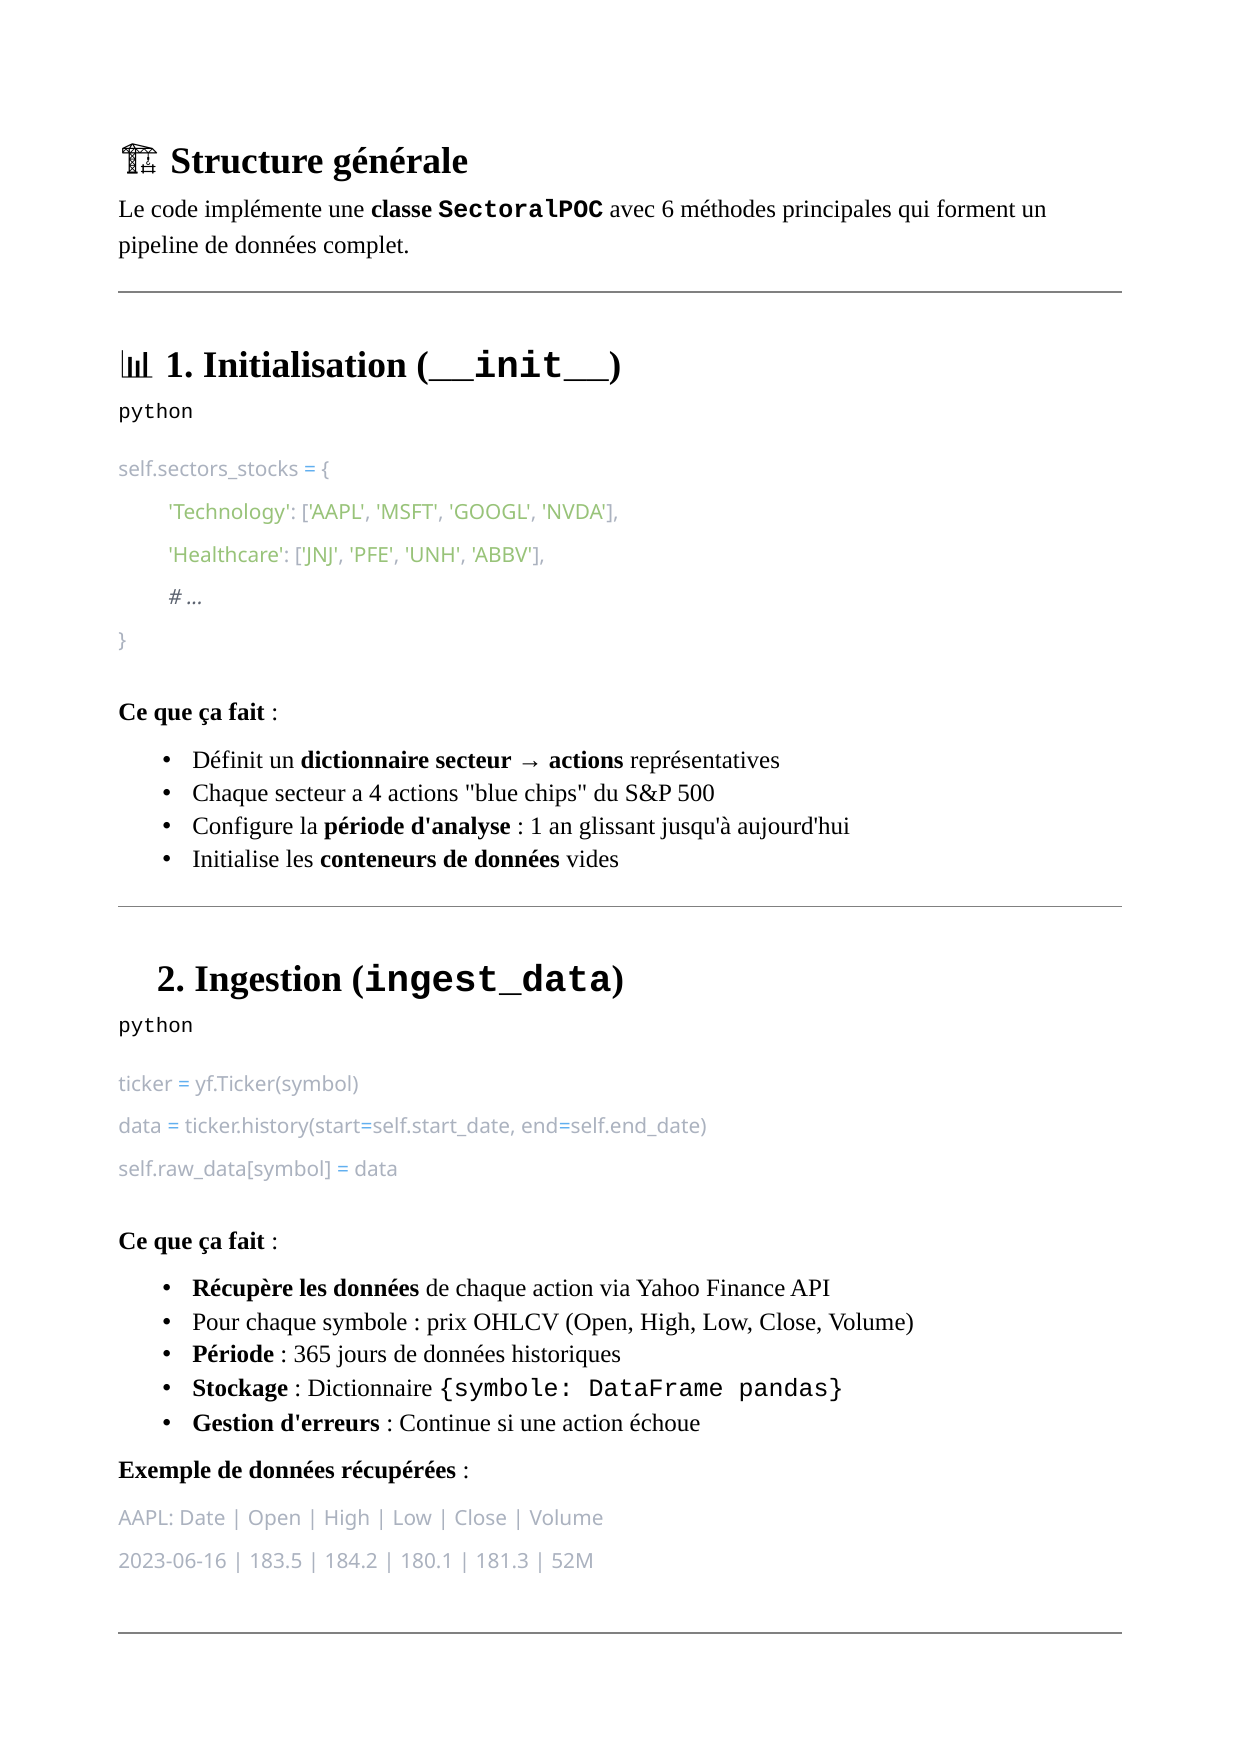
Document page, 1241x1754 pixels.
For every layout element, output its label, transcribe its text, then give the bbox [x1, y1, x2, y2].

list Définit un dictionnaire secteur → actions représentatives [162, 745, 1122, 774]
list Gestion d'erreurs : Continue si une action échoue [162, 1408, 1122, 1437]
text ticker = yf.Ticker(symbol) [118, 1069, 1122, 1097]
text # ... [118, 582, 1122, 611]
text 'Healthcare': ['JNJ', 'PFE', 'UNH', 'ABBV'], [118, 540, 1122, 568]
list Chaque secteur a 4 actions "blue chips" du S&P 500 [162, 778, 1122, 807]
list Pour chaque symbole : prix OHLCV (Open, High, Low, Close, Volume) [162, 1307, 1122, 1335]
text AAPL: Date | Open | High | Low | Close | Volume [118, 1503, 1122, 1532]
subtitle 📊 1. Initialisation (__init__) [118, 342, 1122, 389]
text Exemple de données récupérées : [118, 1456, 1122, 1484]
text self.sectors_stocks = { [118, 454, 1122, 483]
text python [118, 401, 1122, 425]
text 2023-06-16 | 183.5 | 184.2 | 180.1 | 181.3 | 52M [118, 1546, 1122, 1574]
list Période : 365 jours de données historiques [162, 1339, 1122, 1368]
list Configure la période d'analyse : 1 an glissant jusqu'à aujourd'hui [162, 811, 1122, 840]
text Ce que ça fait : [118, 1226, 1122, 1255]
list Initialise les conteneurs de données vides [162, 844, 1122, 873]
text python [118, 1016, 1122, 1039]
subtitle 🏗️ Structure générale [118, 139, 1122, 182]
text 'Technology': ['AAPL', 'MSFT', 'GOOGL', 'NVDA'], [118, 497, 1122, 525]
text Le code implémente une classe SectoralPOC avec 6 méthodes principales qui forment un pipeline de données complet. [118, 194, 1122, 258]
text data = ticker.history(start=self.start_date, end=self.end_date) [118, 1111, 1122, 1140]
text Ce que ça fait : [118, 697, 1122, 726]
subtitle 🔄 2. Ingestion (ingest_data) [118, 957, 1122, 1003]
list Stockage : Dictionnaire {symbole: DataFrame pandas} [162, 1373, 1122, 1403]
list Récupère les données de chaque action via Yahoo Finance API [162, 1273, 1122, 1302]
text self.raw_data[symbol] = data [118, 1154, 1122, 1182]
text } [118, 625, 1122, 654]
